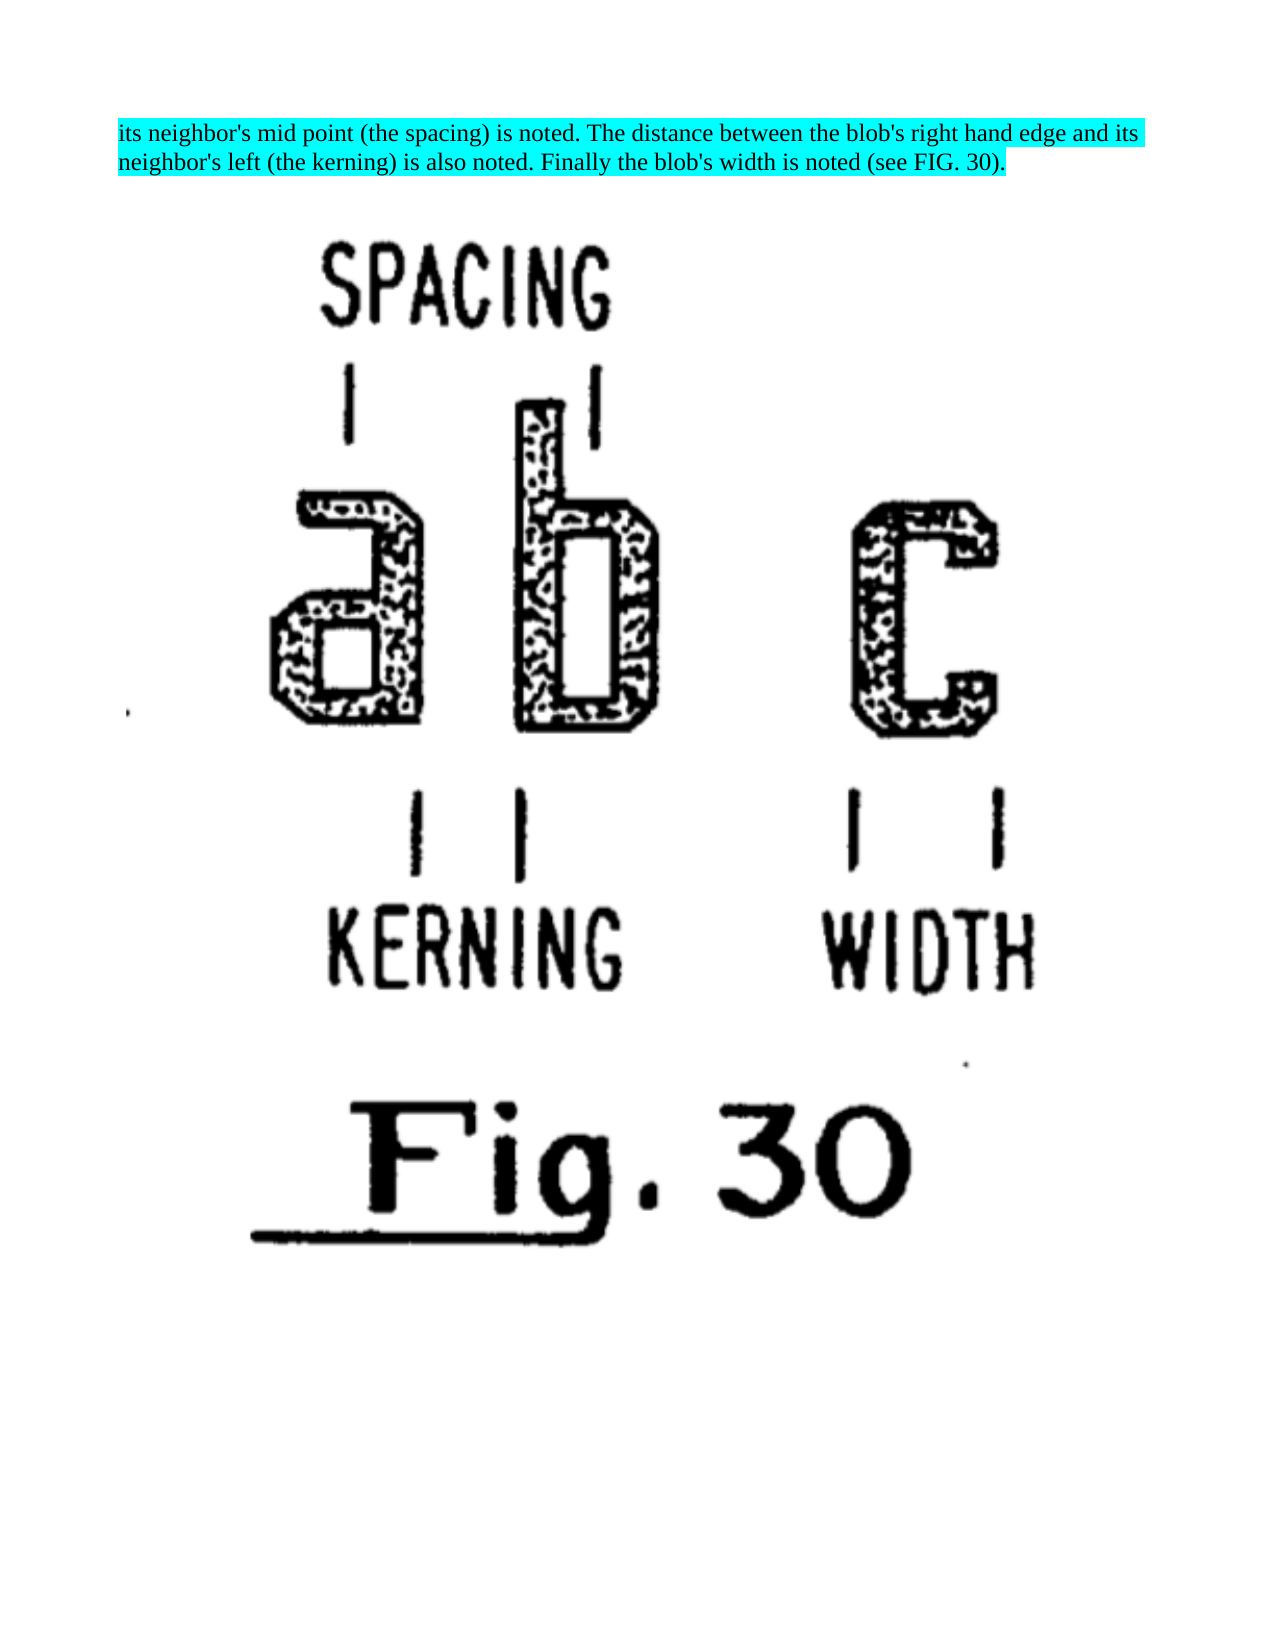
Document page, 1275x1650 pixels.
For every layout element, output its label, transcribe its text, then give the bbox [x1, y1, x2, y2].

picture [126, 188, 1149, 1338]
text its neighbor's mid point (the spacing) is noted. The distance between the blob's right hand edge and its neighbor's left (the kerning) is also noted. Finally the blob's width is noted (see FIG. 30). [118, 118, 1157, 176]
